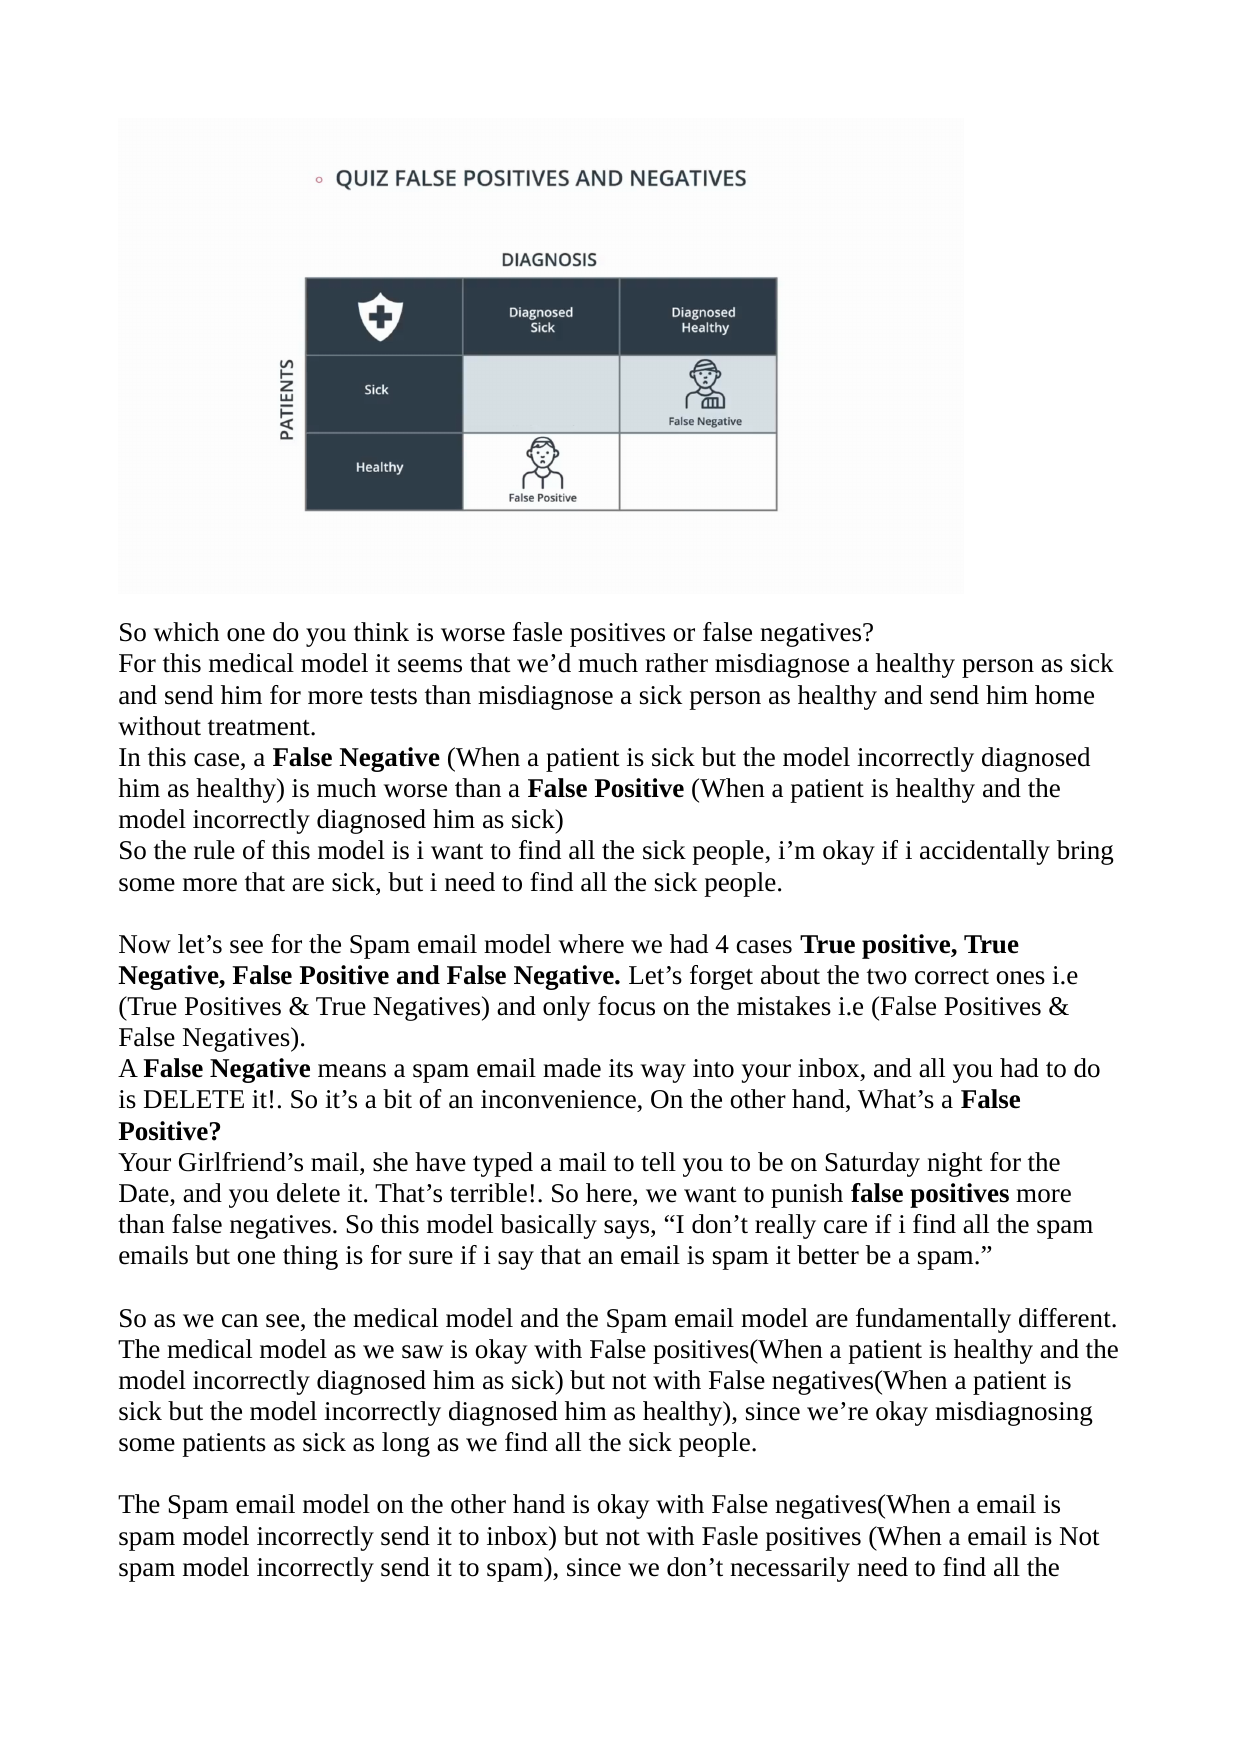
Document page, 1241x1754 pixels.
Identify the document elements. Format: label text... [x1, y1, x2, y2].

text In this case, a False Negative (When a patient is sick but the model incorrectly diagnosed him as healthy) is much worse than a False Positive (When a patient is healthy and the model incorrectly diagnosed him as sick) [118, 741, 1122, 834]
text So which one do you think is worse fasle positives or false negatives? [118, 616, 1122, 648]
text Now let’s see for the Spam email model where we had 4 cases True positive, True Negative, False Positive and False Negative. Let’s forget about the two correct ones i.e (True Positives & True Negatives) and only focus on the mistakes i.e (False Positives & False Negatives). [118, 928, 1122, 1052]
text So the rule of this model is i want to find all the sick people, i’m okay if i accidentally bring some more that are sick, but i need to find all the sick people. [118, 834, 1122, 897]
text A False Negative means a spam email made its way into your inbox, and all you had to do is DELETE it!. So it’s a bit of an inconvenience, On the other hand, What’s a False Positive? [118, 1052, 1122, 1146]
text For this medical model it seems that we’d much rather misdiagnose a healthy person as sick and send him for more tests than misdiagnose a sick person as healthy and send him home without treatment. [118, 648, 1122, 741]
text Your Girlfriend’s mail, she have typed a mail to tell you to be on Saturday night for the Date, and you delete it. That’s terrible!. So here, we want to punish false positives more than false negatives. So this model basically says, “I don’t really care if i find all the spam emails but one thing is for sure if i say that an email is spam it better be a spam.” [118, 1146, 1122, 1271]
picture [118, 118, 964, 594]
text So as we can see, the medical model and the Spam email model are fundamentally different. [118, 1302, 1122, 1333]
text The medical model as we saw is okay with False positives(When a patient is healthy and the model incorrectly diagnosed him as sick) but not with False negatives(When a patient is sick but the model incorrectly diagnosed him as healthy), since we’re okay misdiagnosing some patients as sick as long as we find all the sick people. [118, 1333, 1122, 1457]
text The Spam email model on the other hand is okay with False negatives(When a email is spam model incorrectly send it to inbox) but not with Fasle positives (When a email is Not spam model incorrectly send it to spam), since we don’t necessarily need to find all the [118, 1488, 1122, 1582]
